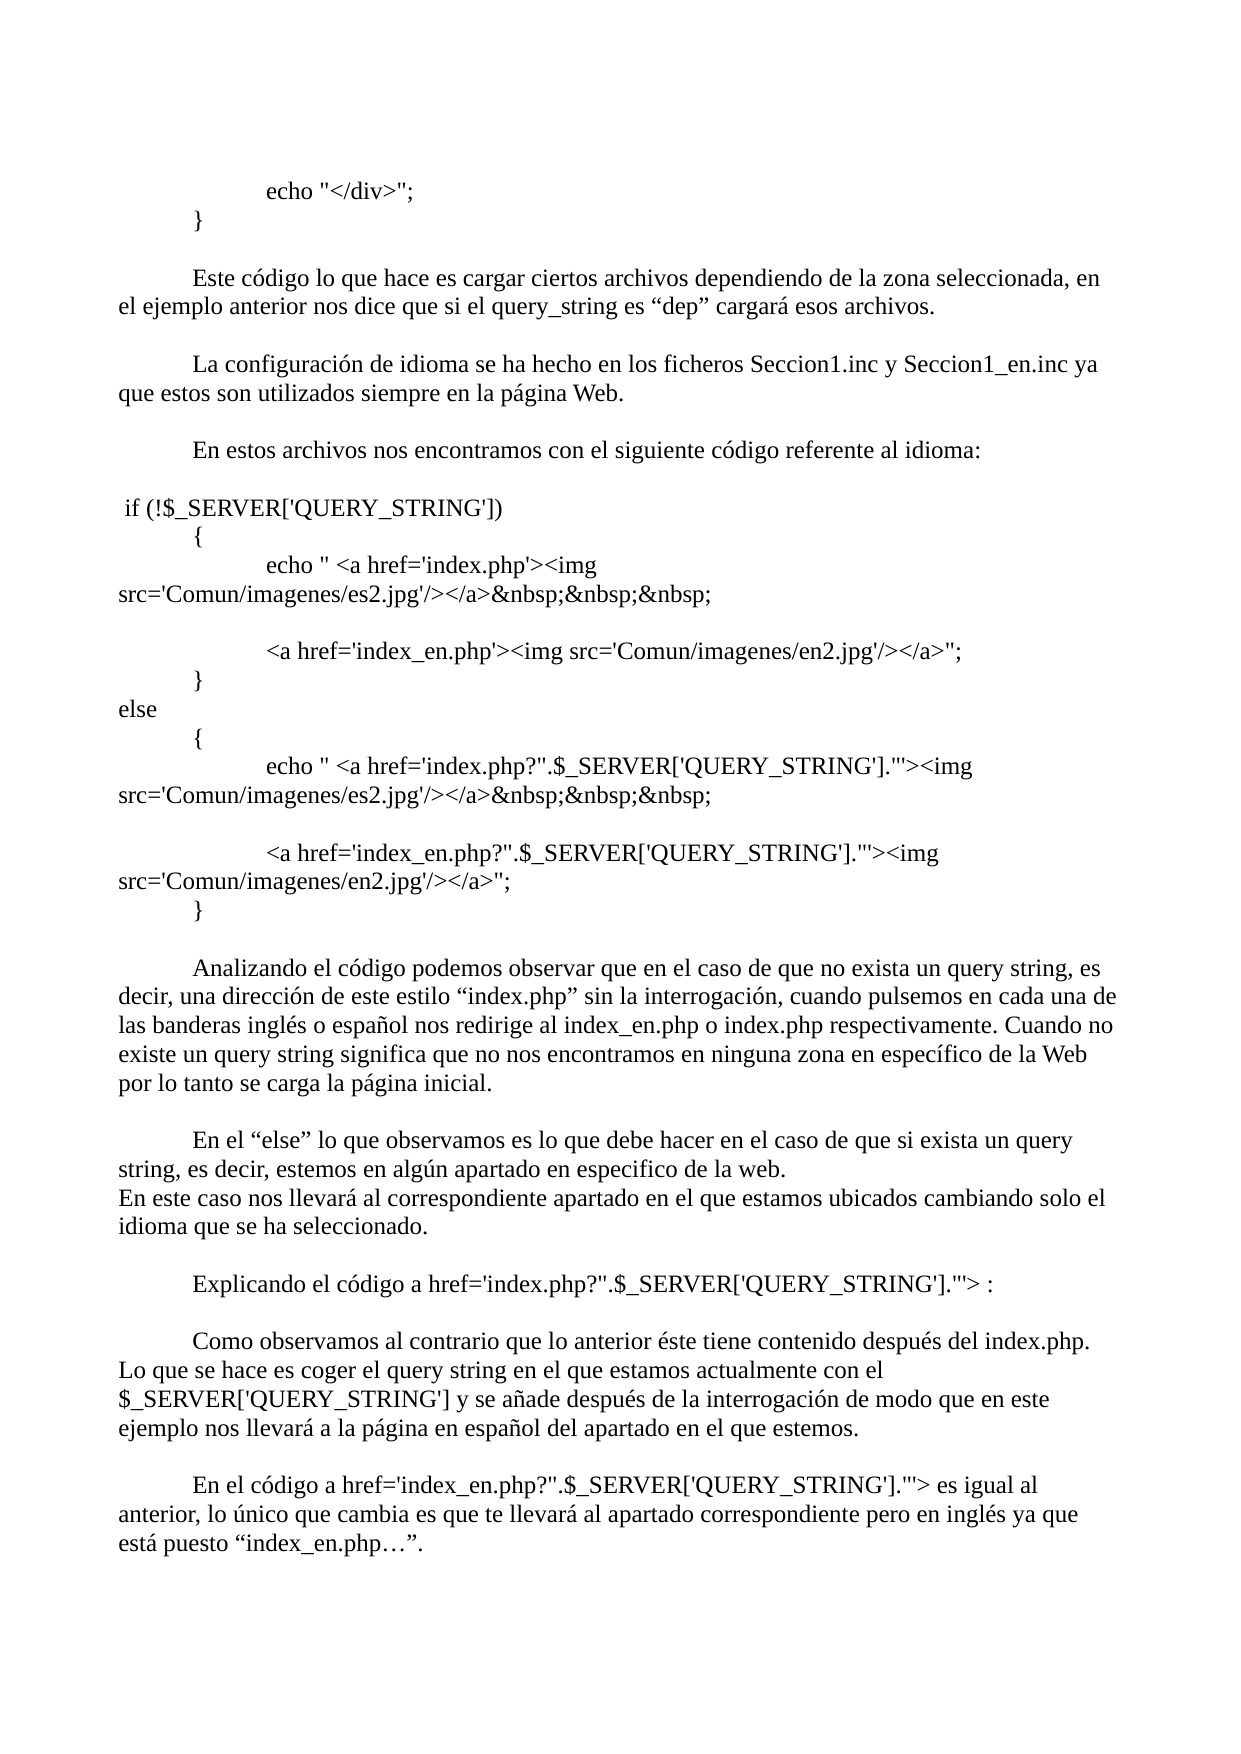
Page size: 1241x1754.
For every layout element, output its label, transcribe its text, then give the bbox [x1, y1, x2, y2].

text <a href='index_en.php?".$_SERVER['QUERY_STRING']."'><img src='Comun/imagenes/en2.jpg'/></a>"; [118, 838, 1122, 895]
text echo "</div>"; [118, 176, 1122, 205]
text En estos archivos nos encontramos con el siguiente código referente al idioma: [118, 435, 1122, 464]
text echo " <a href='index.php?".$_SERVER['QUERY_STRING']."'><img src='Comun/imagenes/es2.jpg'/></a>&nbsp;&nbsp;&nbsp; [118, 751, 1122, 809]
text En este caso nos llevará al correspondiente apartado en el que estamos ubicados cambiando solo el idioma que se ha seleccionado. [118, 1183, 1122, 1240]
text if (!$_SERVER['QUERY_STRING']) [118, 493, 1122, 521]
text else [118, 694, 1122, 723]
text <a href='index_en.php'><img src='Comun/imagenes/en2.jpg'/></a>"; [118, 636, 1122, 665]
text echo " <a href='index.php'><img src='Comun/imagenes/es2.jpg'/></a>&nbsp;&nbsp;&nbsp; [118, 550, 1122, 608]
text Este código lo que hace es cargar ciertos archivos dependiendo de la zona seleccionada, en el ejemplo anterior nos dice que si el query_string es “dep” cargará esos archivos. [118, 263, 1122, 320]
text En el “else” lo que observamos es lo que debe hacer en el caso de que si exista un query string, es decir, estemos en algún apartado en especifico de la web. [118, 1125, 1122, 1183]
text La configuración de idioma se ha hecho en los ficheros Seccion1.inc y Seccion1_en.inc ya que estos son utilizados siempre en la página Web. [118, 349, 1122, 406]
text Analizando el código podemos observar que en el caso de que no exista un query string, es decir, una dirección de este estilo “index.php” sin la interrogación, cuando pulsemos en cada una de las banderas inglés o español nos redirige al index_en.php o index.php respectivamente. Cuando no existe un query string significa que no nos encontramos en ninguna zona en específico de la Web por lo tanto se carga la página inicial. [118, 953, 1122, 1096]
text Como observamos al contrario que lo anterior éste tiene contenido después del index.php. Lo que se hace es coger el query string en el que estamos actualmente con el $_SERVER['QUERY_STRING'] y se añade después de la interrogación de modo que en este ejemplo nos llevará a la página en español del apartado en el que estemos. [118, 1326, 1122, 1441]
text { [118, 723, 1122, 751]
text Explicando el código a href='index.php?".$_SERVER['QUERY_STRING']."'> : [118, 1269, 1122, 1298]
text } [118, 895, 1122, 924]
text En el código a href='index_en.php?".$_SERVER['QUERY_STRING']."'> es igual al anterior, lo único que cambia es que te llevará al apartado correspondiente pero en inglés ya que está puesto “index_en.php…”. [118, 1470, 1122, 1556]
text { [118, 521, 1122, 550]
text } [118, 665, 1122, 694]
text } [118, 205, 1122, 234]
